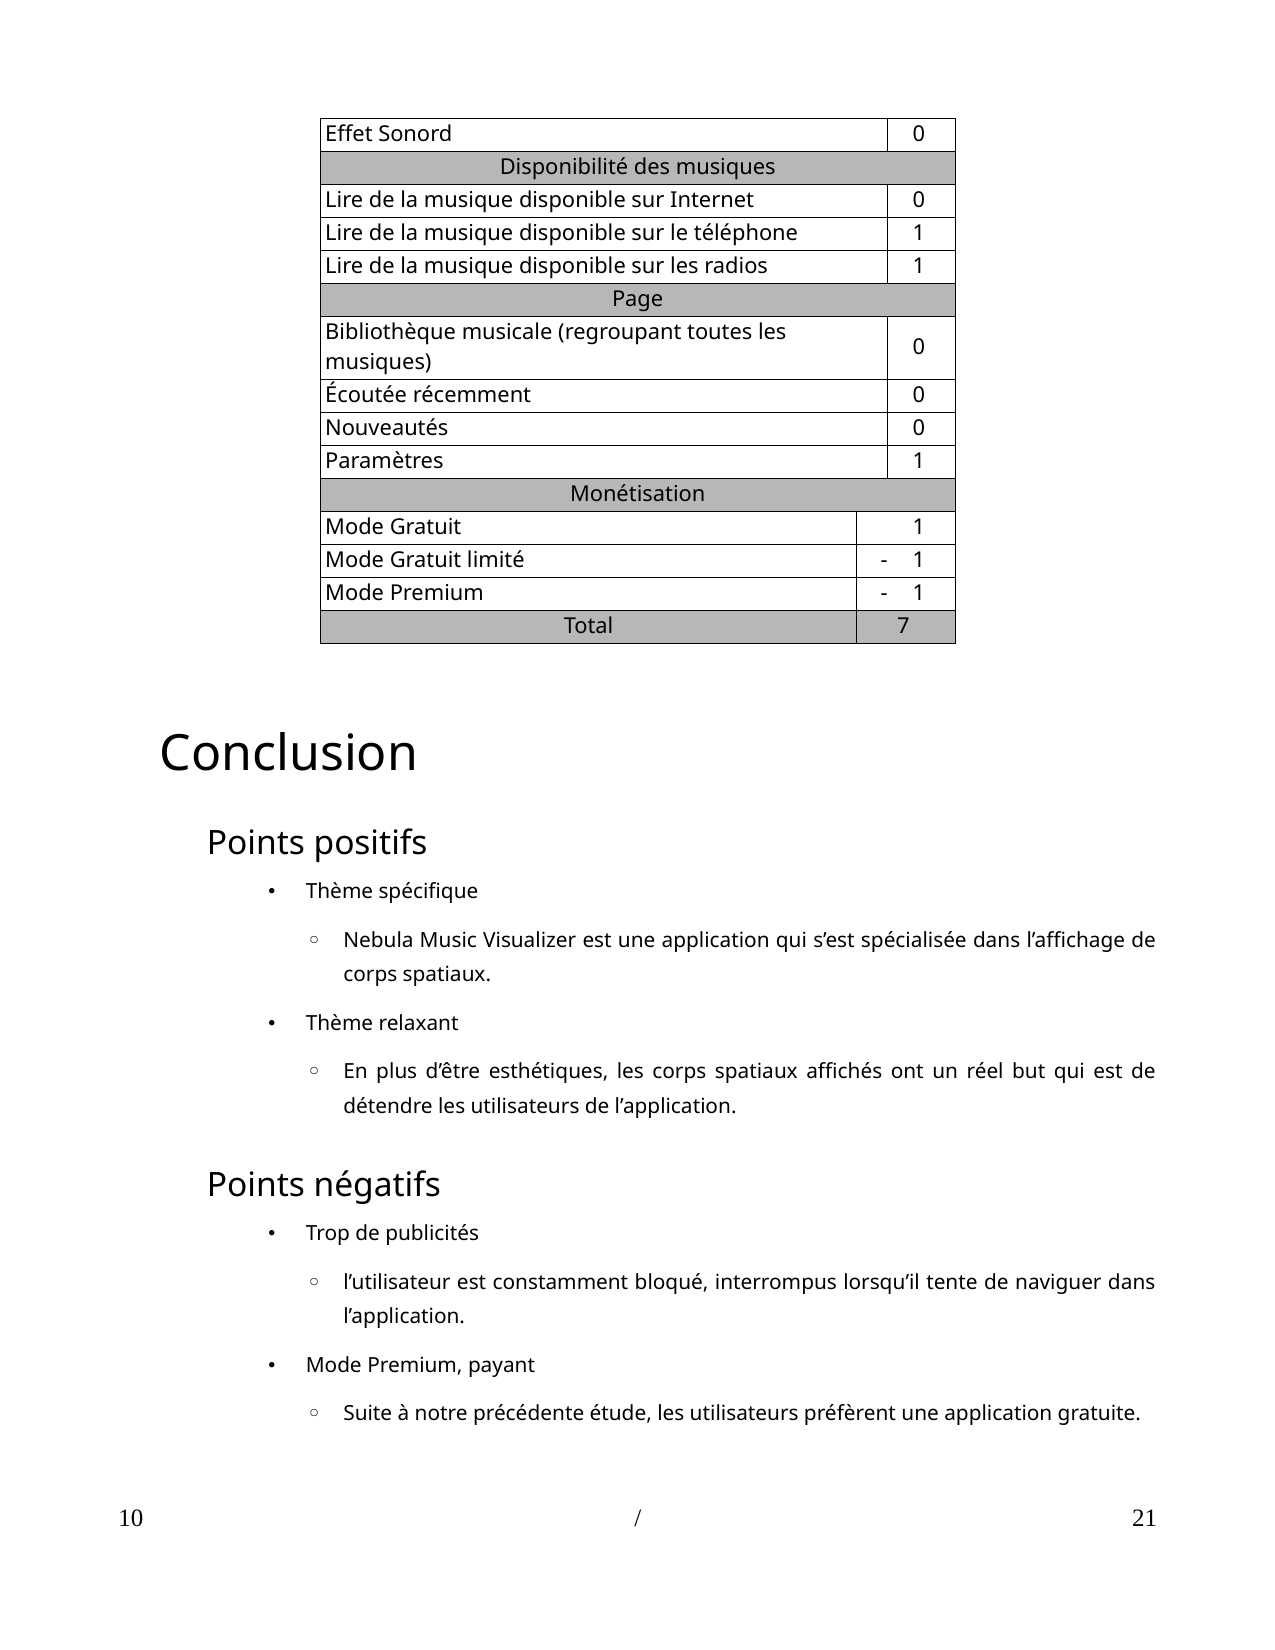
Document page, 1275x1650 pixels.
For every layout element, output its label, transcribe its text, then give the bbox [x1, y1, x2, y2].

table_cell 1 [888, 218, 955, 250]
table_cell Écoutée récemment [321, 380, 887, 412]
table_cell 1 [888, 446, 955, 478]
table_cell 0 [888, 185, 955, 217]
subtitle Points négatifs [207, 1160, 1157, 1206]
table_cell Lire de la musique disponible sur les radios [321, 251, 887, 283]
list Thème relaxant [268, 1008, 1157, 1036]
list Nebula Music Visualizer est une application qui s’est spécialisée dans l’affichage de corps spatiaux. [306, 925, 1157, 988]
table_cell 1 [888, 251, 955, 283]
subtitle Points positifs [207, 818, 1157, 864]
table_cell Total [321, 611, 856, 643]
subtitle Conclusion [159, 717, 1157, 785]
list l’utilisateur est constamment bloqué, interrompus lorsqu’il tente de naviguer dans l’application. [306, 1267, 1157, 1329]
table_cell 0 [888, 317, 955, 379]
table_cell Monétisation [321, 479, 955, 511]
table_cell Effet Sonord [321, 119, 887, 151]
table_cell Bibliothèque musicale (regroupant toutes les musiques) [321, 317, 887, 379]
table_cell Lire de la musique disponible sur Internet [321, 185, 887, 217]
table_cell - [857, 545, 887, 577]
table_cell 0 [888, 380, 955, 412]
table_cell - [857, 578, 887, 610]
list En plus d’être esthétiques, les corps spatiaux affichés ont un réel but qui est de détendre les utilisateurs de l’application. [306, 1057, 1157, 1119]
table_cell Mode Gratuit [321, 512, 856, 544]
table_cell Mode Premium [321, 578, 856, 610]
list Mode Premium, payant [268, 1350, 1157, 1378]
list Thème spécifique [268, 877, 1157, 905]
table_cell 0 [888, 413, 955, 445]
table_cell [857, 512, 887, 544]
table_cell 1 [888, 512, 955, 544]
table_cell Nouveautés [321, 413, 887, 445]
table_cell Lire de la musique disponible sur le téléphone [321, 218, 887, 250]
table_cell Paramètres [321, 446, 887, 478]
table_cell 0 [888, 119, 955, 151]
table_cell Page [321, 284, 955, 316]
table_cell 1 [888, 578, 955, 610]
list Suite à notre précédente étude, les utilisateurs préfèrent une application gratuite. [306, 1398, 1157, 1427]
table_cell 7 [857, 611, 955, 643]
table_cell Mode Gratuit limité [321, 545, 856, 577]
table_cell 1 [888, 545, 955, 577]
list Trop de publicités [268, 1218, 1157, 1247]
table_cell Disponibilité des musiques [321, 152, 955, 184]
